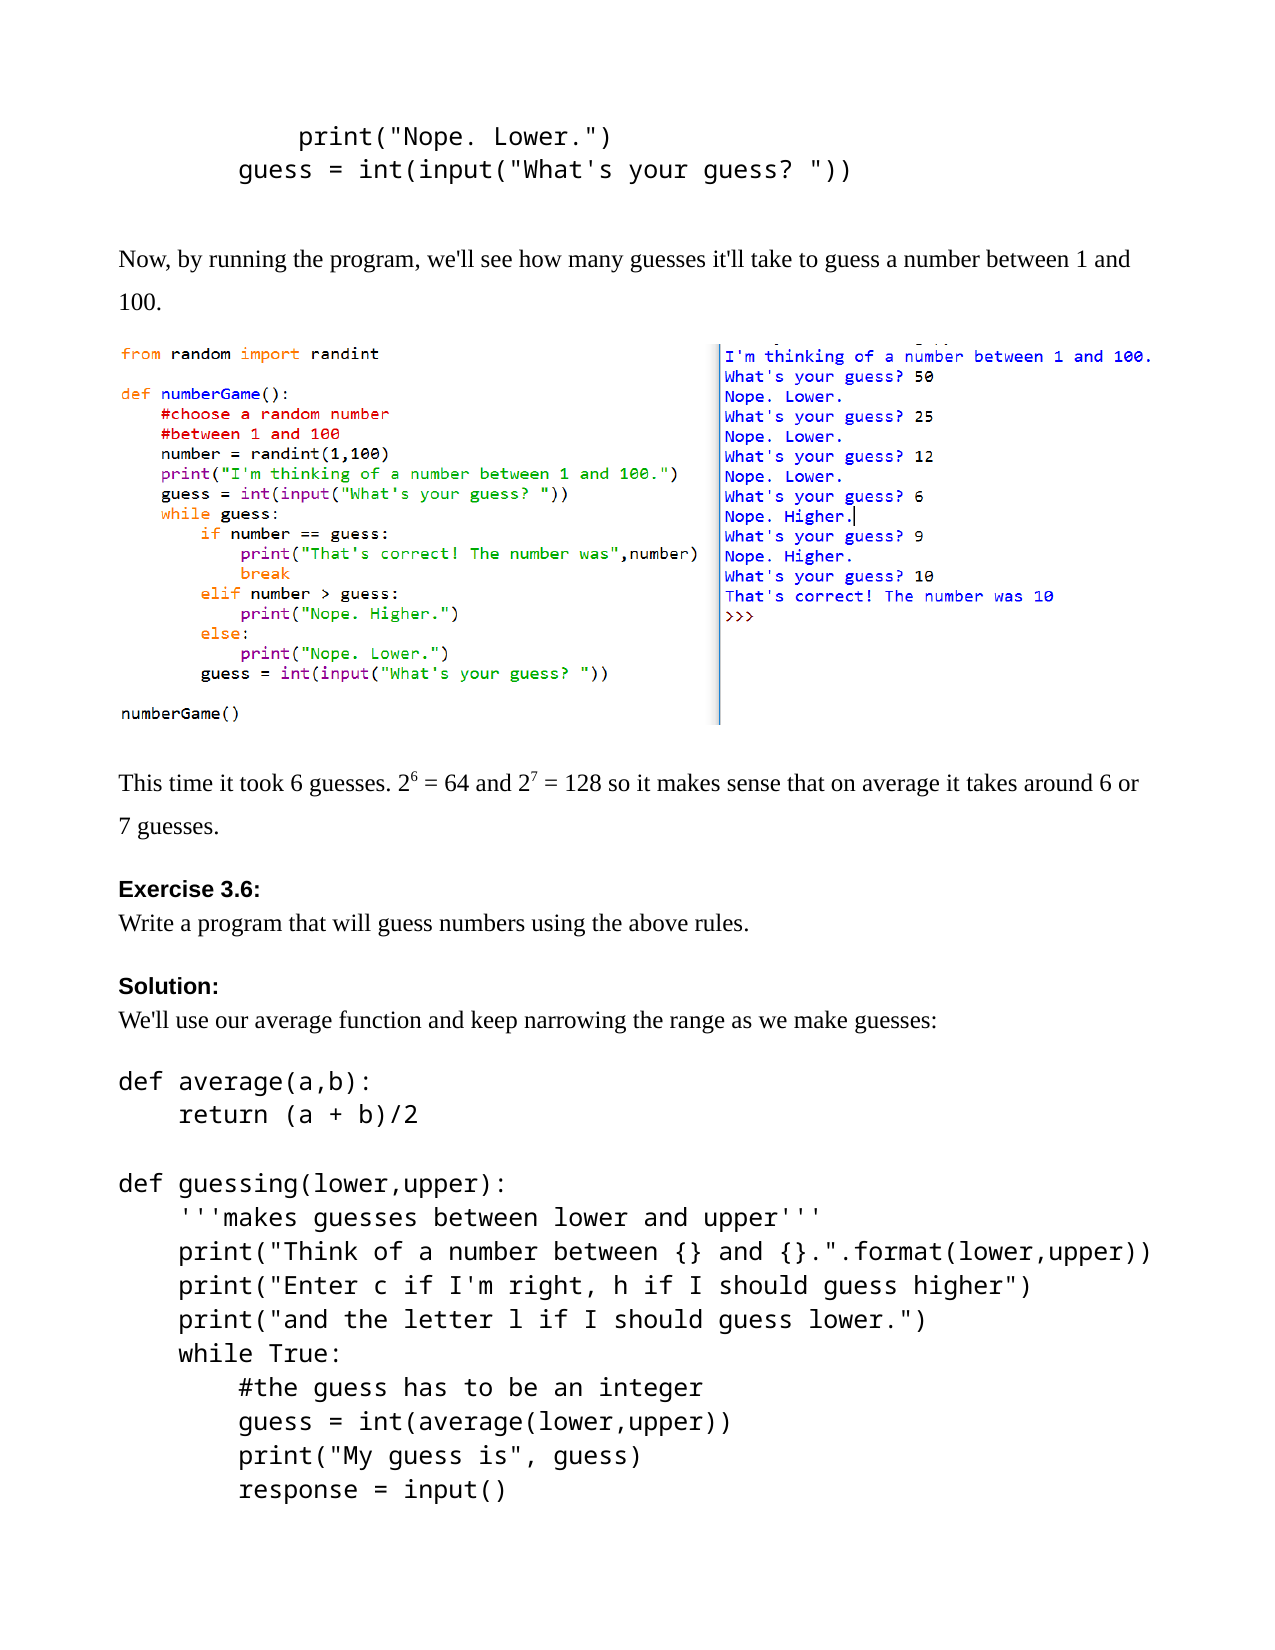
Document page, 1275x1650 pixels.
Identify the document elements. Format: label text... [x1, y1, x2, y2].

text print("My guess is", guess) [118, 1438, 1157, 1472]
text Now, by running the program, we'll see how many guesses it'll take to guess a number between 1 and 100. [118, 244, 1157, 316]
text We'll use our average function and keep narrowing the range as we make guesses: [118, 1005, 1157, 1034]
text print("Nope. Lower.") [118, 118, 1157, 152]
text print("Enter c if I'm right, h if I should guess higher") [118, 1267, 1157, 1302]
text Write a program that will guess numbers using the above rules. [118, 908, 1157, 937]
subtitle Solution: [118, 972, 1157, 999]
text guess = int(input("What's your guess? ")) [118, 152, 1157, 186]
picture [118, 344, 1157, 725]
text def guessing(lower,upper): [118, 1165, 1157, 1199]
text '''makes guesses between lower and upper''' [118, 1199, 1157, 1233]
text print("Think of a number between {} and {}.".format(lower,upper)) [118, 1233, 1157, 1267]
text guess = int(average(lower,upper)) [118, 1404, 1157, 1438]
text return (a + b)/2 [118, 1097, 1157, 1131]
text print("and the letter l if I should guess lower.") [118, 1302, 1157, 1336]
text while True: [118, 1336, 1157, 1370]
text This time it took 6 guesses. 26 = 64 and 27 = 128 so it makes sense that on average it takes around 6 or 7 guesses. [118, 768, 1157, 840]
subtitle Exercise 3.6: [118, 875, 1157, 902]
text def average(a,b): [118, 1063, 1157, 1097]
text #the guess has to be an integer [118, 1370, 1157, 1404]
text response = input() [118, 1472, 1157, 1506]
